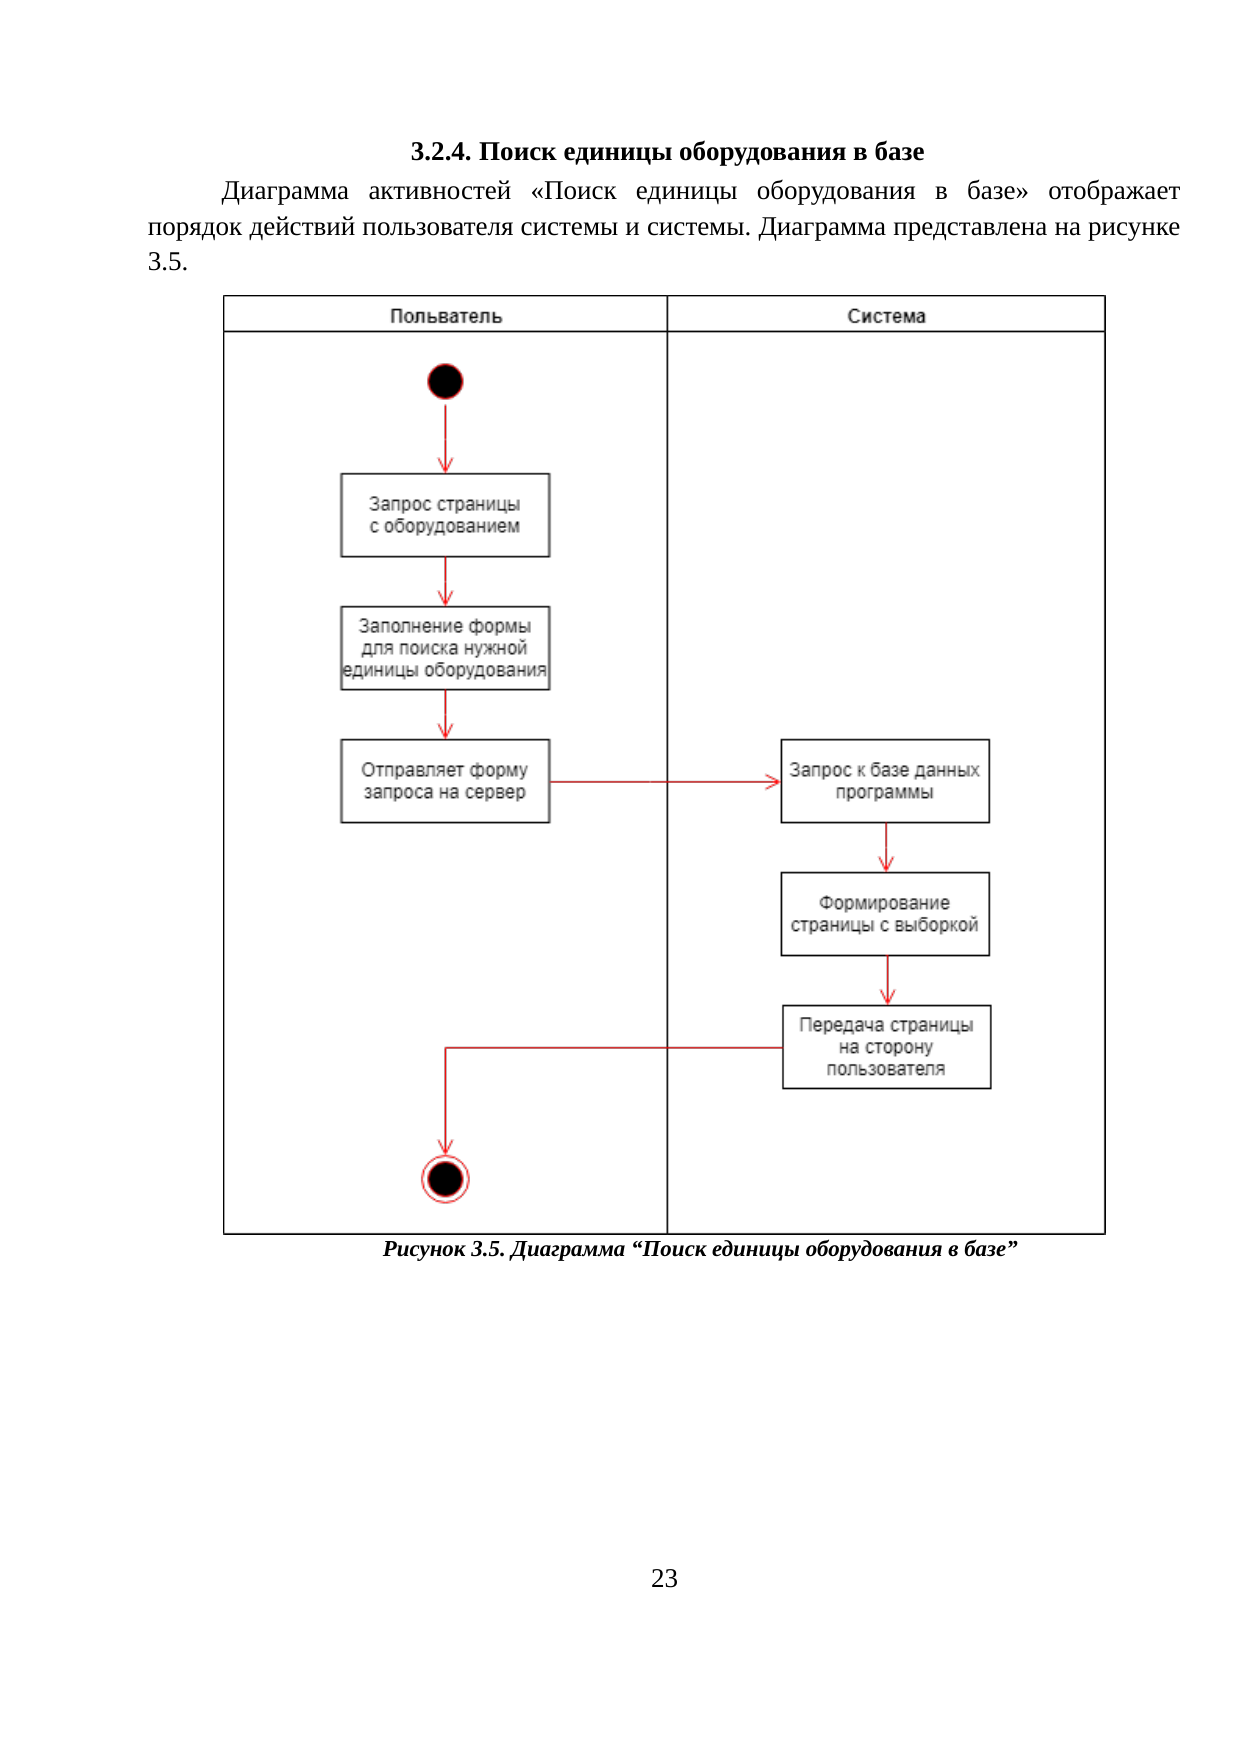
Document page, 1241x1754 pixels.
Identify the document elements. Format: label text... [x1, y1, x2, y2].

picture [223, 295, 1106, 1235]
subtitle Поиск единицы оборудования в базе [148, 135, 1181, 166]
text Диаграмма активностей «Поиск единицы оборудования в базе» отображает порядок действий пользователя системы и системы. Диаграмма представлена на рисунке 3.5. [148, 174, 1181, 277]
text Рисунок 3.5. Диаграмма “Поиск единицы оборудования в базе” [148, 346, 1181, 1261]
